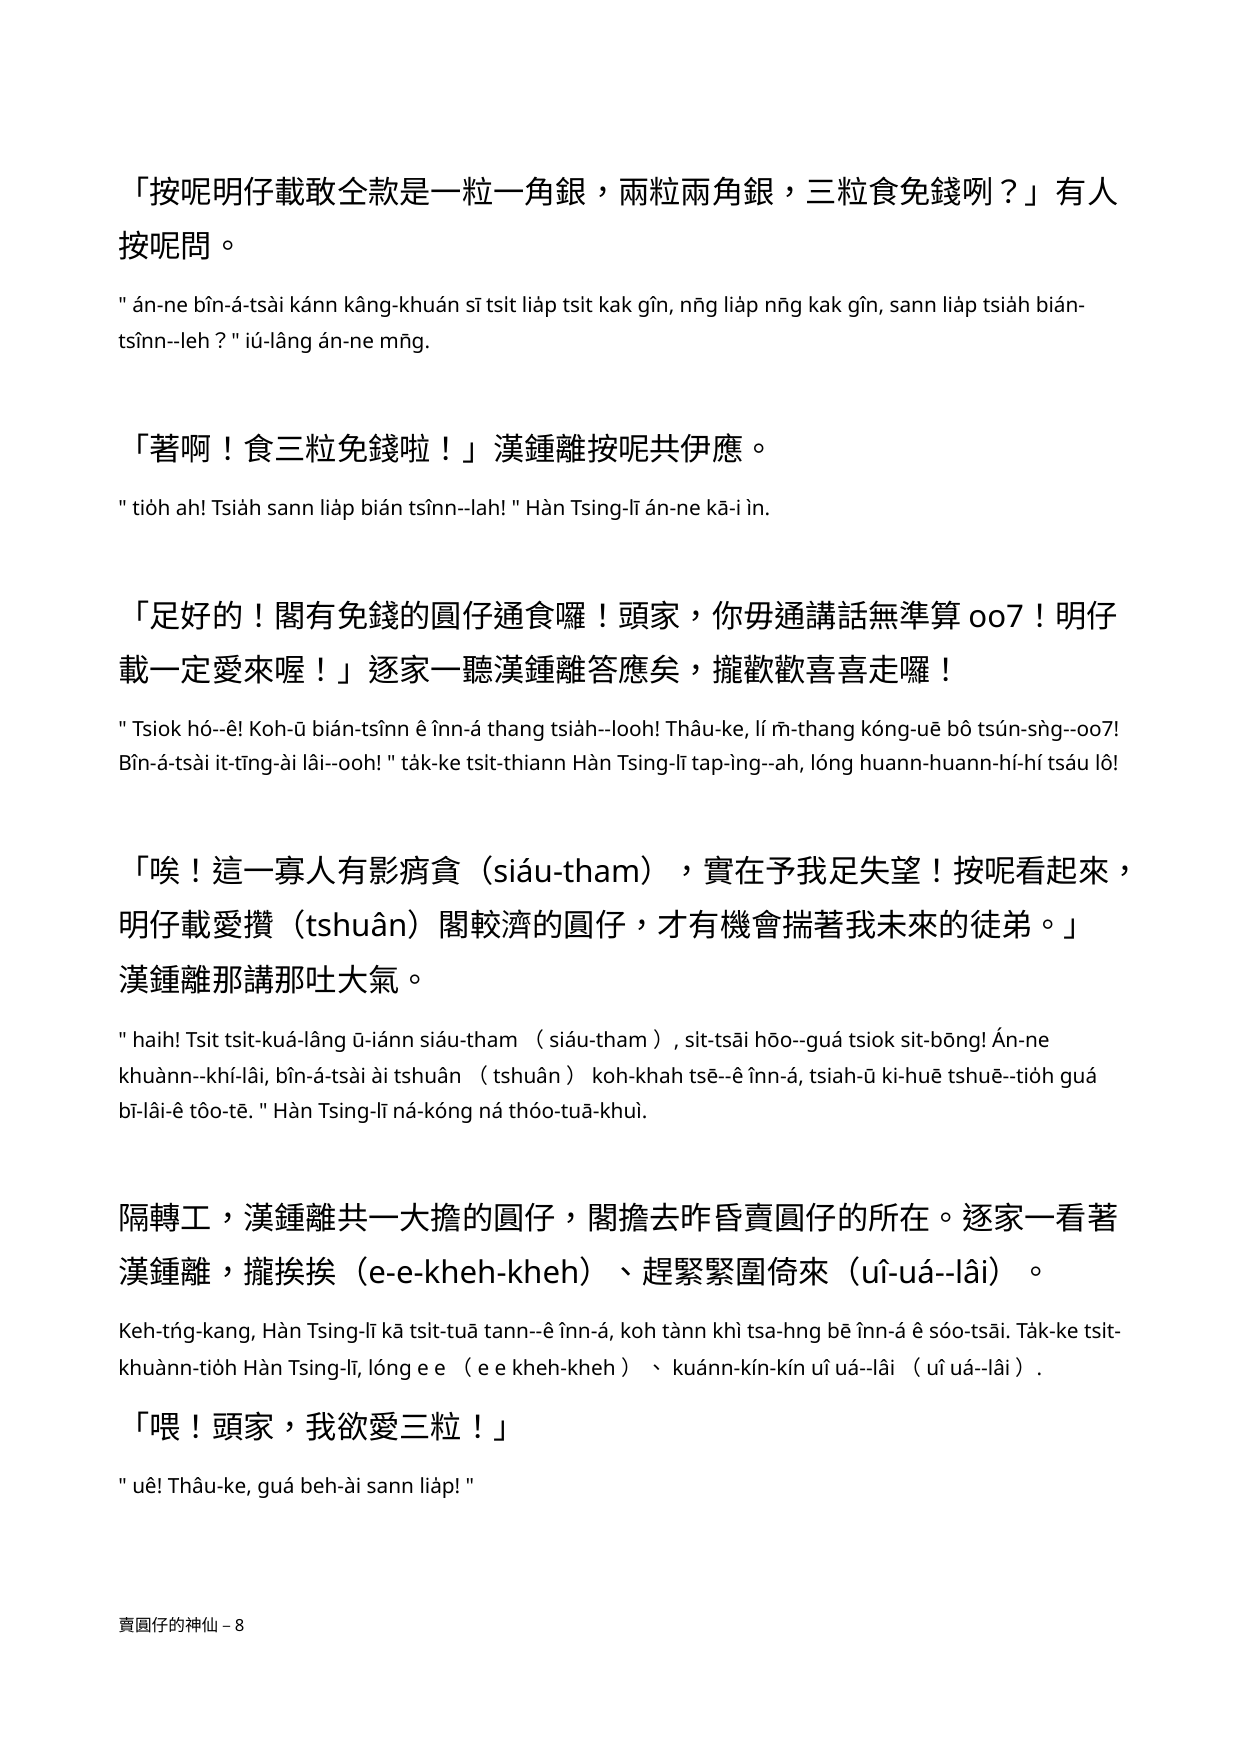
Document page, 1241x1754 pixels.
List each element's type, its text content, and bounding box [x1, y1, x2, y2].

text Keh-tńg-kang, Hàn Tsing-lī kā tsi̍t-tuā tann--ê înn-á, koh tànn khì tsa-hng bē înn-á ê sóo-tsāi. Ta̍k-ke tsi̍t-khuànn-tio̍h Hàn Tsing-lī, lóng e e （ e e kheh-kheh ） 、 kuánn-kín-kín uî uá--lâi （ uî uá--lâi ）. [118, 1317, 1122, 1381]
text 「喂！頭家，我欲愛三粒！」 [118, 1402, 1122, 1447]
text " Tsiok hó--ê! Koh-ū bián-tsînn ê înn-á thang tsia̍h--looh! Thâu-ke, lí m̄-thang kóng-uē bô tsún-sǹg--oo7! Bîn-á-tsài it-tīng-ài lâi--ooh! " ta̍k-ke tsi̍t-thiann Hàn Tsing-lī tap-ìng--ah, lóng huann-huann-hí-hí tsáu lô! [118, 714, 1122, 777]
text " haih! Tsit tsi̍t-kuá-lâng ū-iánn siáu-tham （ siáu-tham ）, si̍t-tsāi hōo--guá tsiok sit-bōng! Án-ne khuànn--khí-lâi, bîn-á-tsài ài tshuân （ tshuân ） koh-khah tsē--ê înn-á, tsiah-ū ki-huē tshuē--tio̍h guá bī-lâi-ê tôo-tē. " Hàn Tsing-lī ná-kóng ná thóo-tuā-khuì. [118, 1023, 1122, 1124]
text 「按呢明仔載敢仝款是一粒一角銀，兩粒兩角銀，三粒食免錢咧？」有人按呢問。 [118, 167, 1122, 267]
text 隔轉工，漢鍾離共一大擔的圓仔，閣擔去昨昏賣圓仔的所在。逐家一看著漢鍾離，攏挨挨（e-e-kheh-kheh）、趕緊緊圍倚來（uî-uá--lâi）。 [118, 1193, 1122, 1293]
text 「著啊！食三粒免錢啦！」漢鍾離按呢共伊應。 [118, 424, 1122, 470]
text " uê! Thâu-ke, guá beh-ài sann lia̍p! " [118, 1471, 1122, 1499]
text " án-ne bîn-á-tsài kánn kâng-khuán sī tsi̍t lia̍p tsi̍t kak gîn, nn̄g lia̍p nn̄g kak gîn, sann lia̍p tsia̍h bián-tsînn--leh？" iú-lâng án-ne mn̄g. [118, 290, 1122, 355]
text 「足好的！閣有免錢的圓仔通食囉！頭家，你毋通講話無準算oo7！明仔載一定愛來喔！」逐家一聽漢鍾離答應矣，攏歡歡喜喜走囉！ [118, 591, 1122, 691]
text " tio̍h ah! Tsia̍h sann lia̍p bián tsînn--lah! " Hàn Tsing-lī án-ne kā-i ìn. [118, 493, 1122, 522]
text 「唉！這一寡人有影痟貪（siáu-tham），實在予我足失望！按呢看起來，明仔載愛攢（tshuân）閣較濟的圓仔，才有機會揣著我未來的徒弟。」漢鍾離那講那吐大氣。 [118, 846, 1122, 1000]
